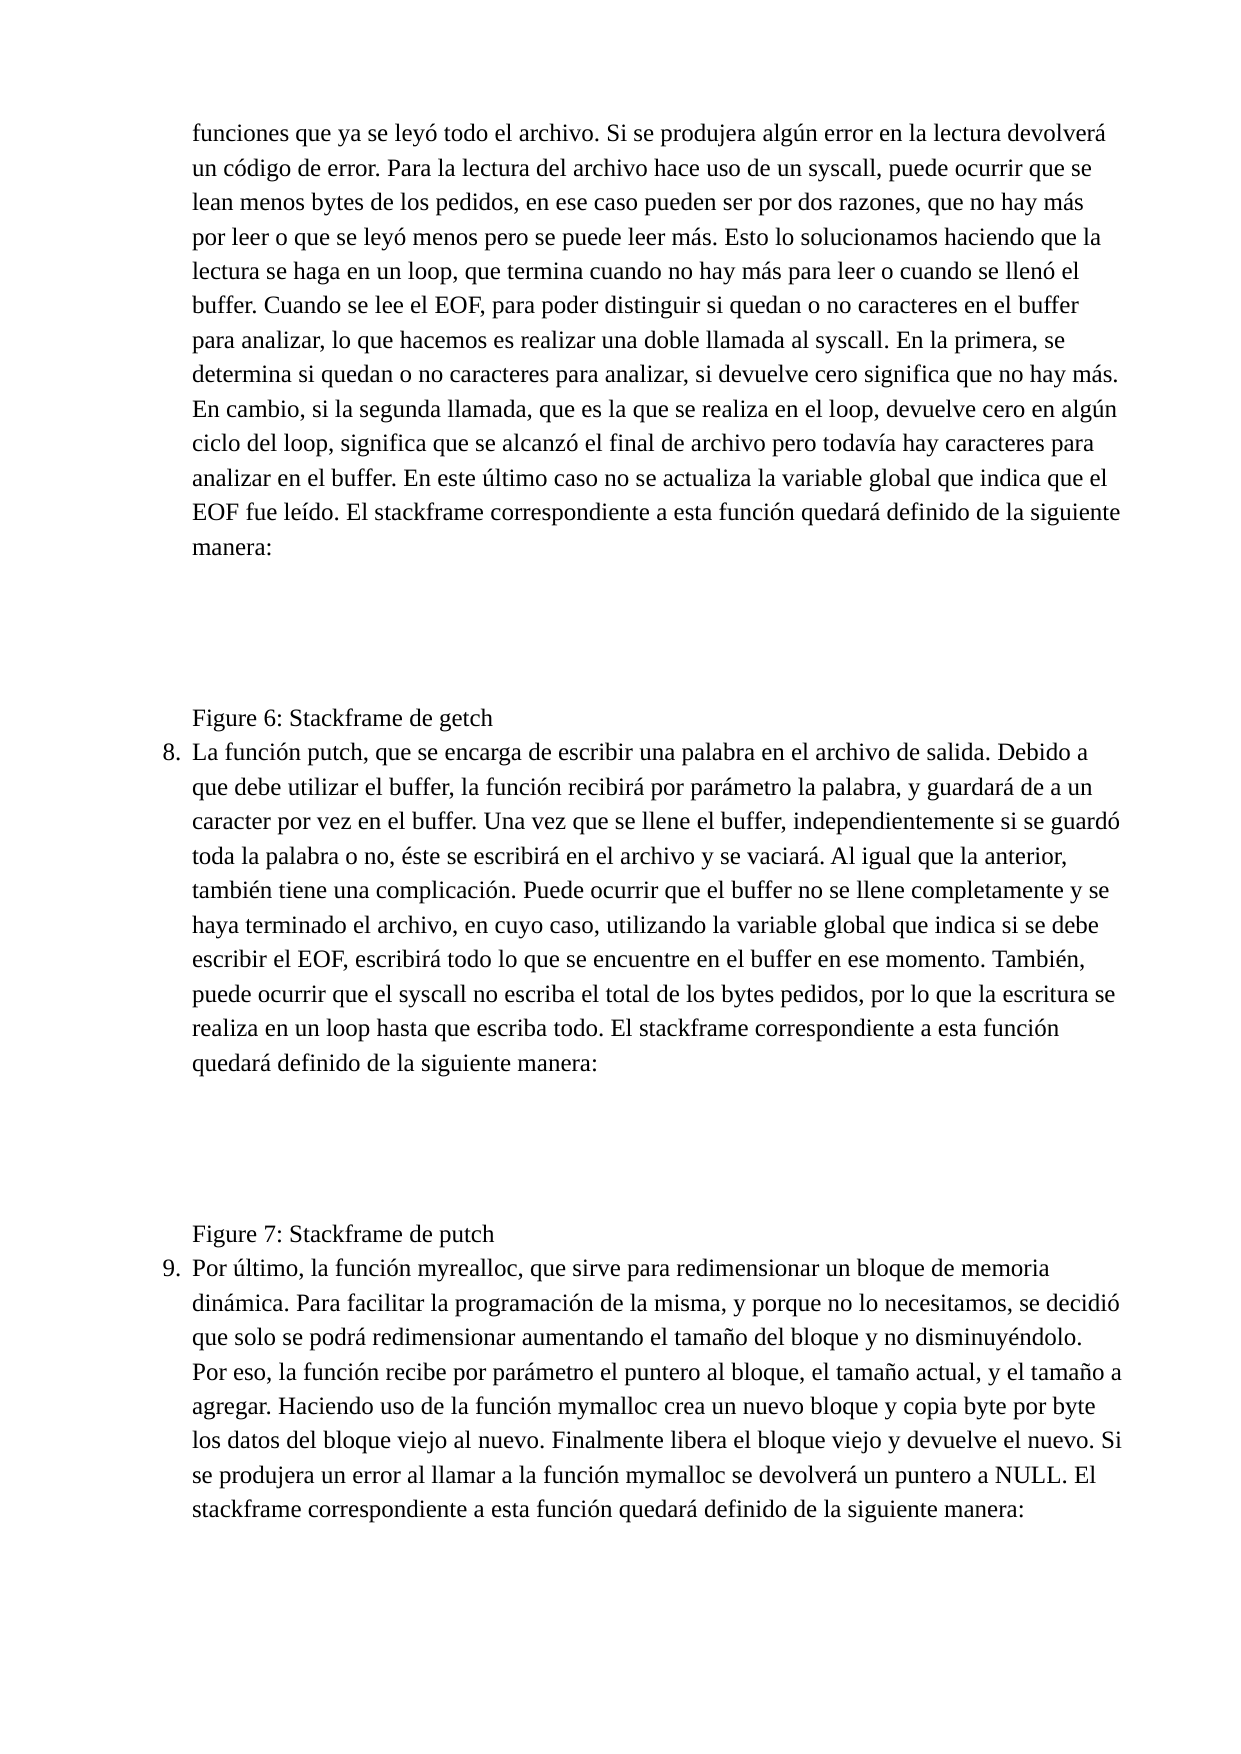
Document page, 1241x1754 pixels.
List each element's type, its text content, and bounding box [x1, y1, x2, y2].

list funciones que ya se leyó todo el archivo. Si se produjera algún error en la lectura devolverá un código de error. Para la lectura del archivo hace uso de un syscall, puede ocurrir que se lean menos bytes de los pedidos, en ese caso pueden ser por dos razones, que no hay más por leer o que se leyó menos pero se puede leer más. Esto lo solucionamos haciendo que la lectura se haga en un loop, que termina cuando no hay más para leer o cuando se llenó el buffer. Cuando se lee el EOF, para poder distinguir si quedan o no caracteres en el buffer para analizar, lo que hacemos es realizar una doble llamada al syscall. En la primera, se determina si quedan o no caracteres para analizar, si devuelve cero significa que no hay más. En cambio, si la segunda llamada, que es la que se realiza en el loop, devuelve cero en algún ciclo del loop, significa que se alcanzó el final de archivo pero todavía hay caracteres para analizar en el buffer. En este último caso no se actualiza la variable global que indica que el EOF fue leído. El stackframe correspondiente a esta función quedará definido de la siguiente manera: [162, 118, 1122, 561]
list Figure 7: Stackframe de putch [162, 1219, 1122, 1247]
list La función putch, que se encarga de escribir una palabra en el archivo de salida. Debido a que debe utilizar el buffer, la función recibirá por parámetro la palabra, y guardará de a un caracter por vez en el buffer. Una vez que se llene el buffer, independientemente si se guardó toda la palabra o no, éste se escribirá en el archivo y se vaciará. Al igual que la anterior, también tiene una complicación. Puede ocurrir que el buffer no se llene completamente y se haya terminado el archivo, en cuyo caso, utilizando la variable global que indica si se debe escribir el EOF, escribirá todo lo que se encuentre en el buffer en ese momento. También, puede ocurrir que el syscall no escriba el total de los bytes pedidos, por lo que la escritura se realiza en un loop hasta que escriba todo. El stackframe correspondiente a esta función quedará definido de la siguiente manera: [162, 737, 1122, 1076]
list Por último, la función myrealloc, que sirve para redimensionar un bloque de memoria dinámica. Para facilitar la programación de la misma, y porque no lo necesitamos, se decidió que solo se podrá redimensionar aumentando el tamaño del bloque y no disminuyéndolo. Por eso, la función recibe por parámetro el puntero al bloque, el tamaño actual, y el tamaño a agregar. Haciendo uso de la función mymalloc crea un nuevo bloque y copia byte por byte los datos del bloque viejo al nuevo. Finalmente libera el bloque viejo y devuelve el nuevo. Si se produjera un error al llamar a la función mymalloc se devolverá un puntero a NULL. El stackframe correspondiente a esta función quedará definido de la siguiente manera: [162, 1253, 1122, 1523]
list Figure 6: Stackframe de getch [162, 703, 1122, 732]
